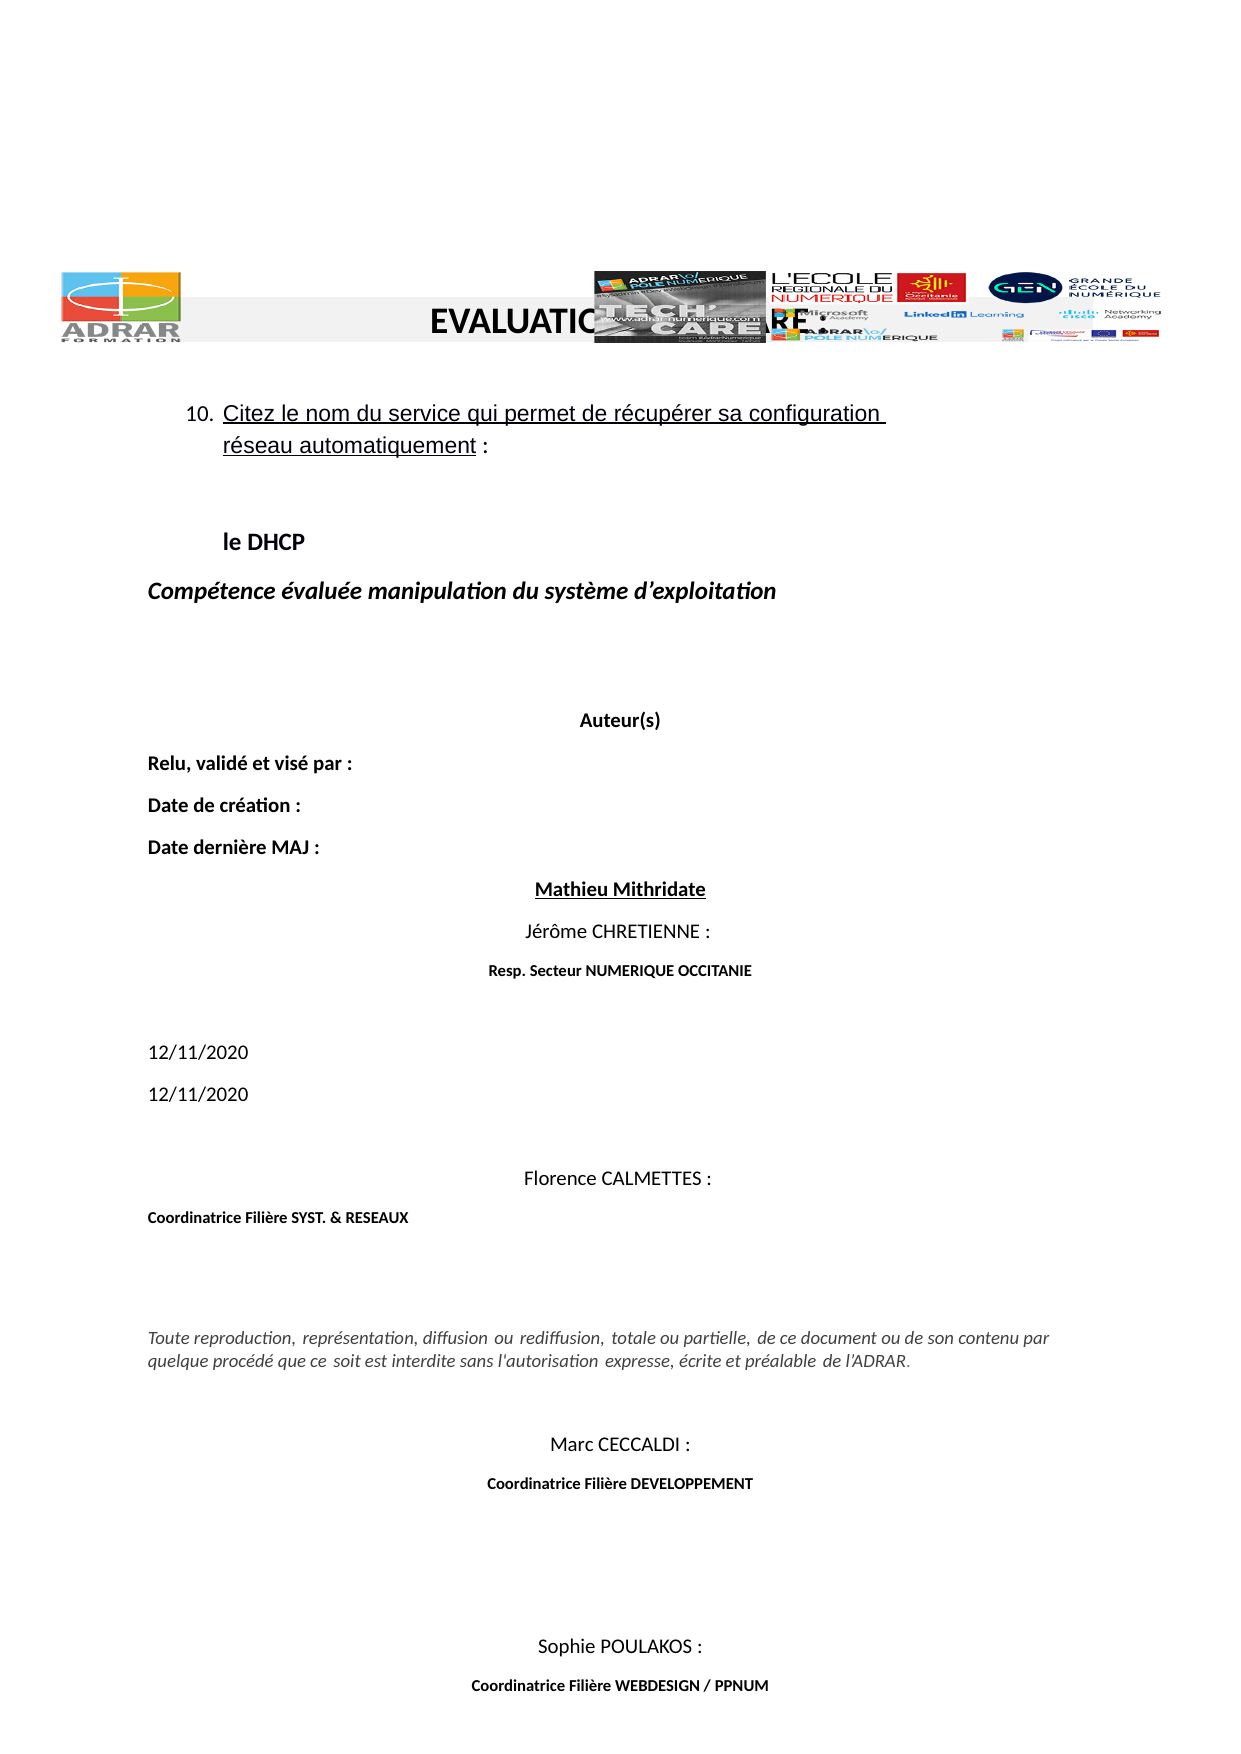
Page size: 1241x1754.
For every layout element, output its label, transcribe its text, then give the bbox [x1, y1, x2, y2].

list le DHCP [223, 526, 1093, 556]
picture [61, 271, 183, 343]
picture [594, 271, 1166, 343]
text Compétence évaluée manipulation du système d’exploitation [148, 575, 1093, 606]
list Citez le nom du service qui permet de récupérer sa configuration réseau automatiquement : [185, 399, 1093, 460]
